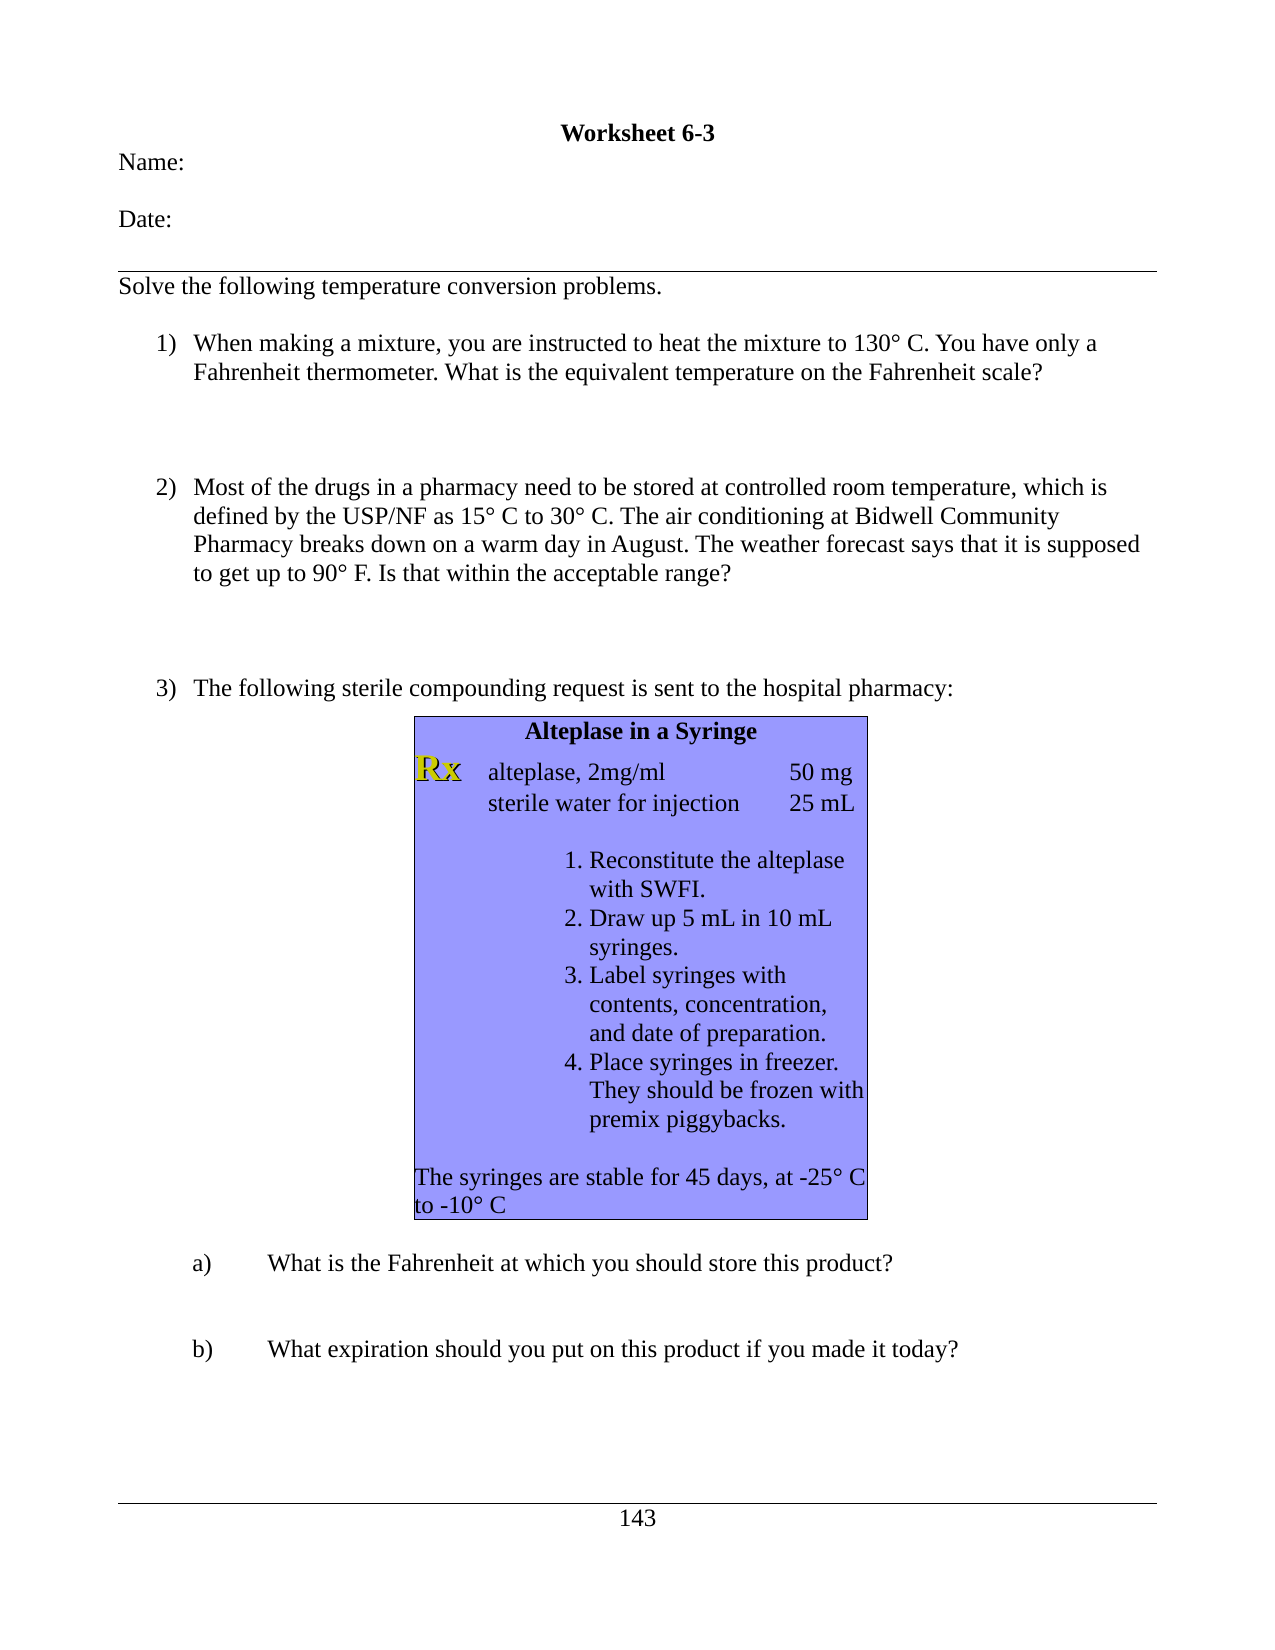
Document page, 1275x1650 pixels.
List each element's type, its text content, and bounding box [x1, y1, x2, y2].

text b) What expiration should you put on this product if you made it today? [192, 1334, 1157, 1363]
list Most of the drugs in a pharmacy need to be stored at controlled room temperature, which is defined by the USP/NF as 15° C to 30° C. The air conditioning at Bidwell Community Pharmacy breaks down on a warm day in August. The weather forecast says that it is supposed to get up to 90° F. Is that within the acceptable range? [156, 472, 1157, 587]
text Date: [118, 204, 1157, 233]
text Name: [118, 147, 1157, 176]
text a) What is the Fahrenheit at which you should store this product? [192, 1248, 1157, 1277]
list When making a mixture, you are instructed to heat the mixture to 130° C. You have only a Fahrenheit thermometer. What is the equivalent temperature on the Fahrenheit scale? [156, 328, 1157, 386]
text Worksheet 6-3 [118, 118, 1157, 147]
text Solve the following temperature conversion problems. [118, 272, 1157, 299]
list The following sterile compounding request is sent to the hospital pharmacy: [156, 673, 1157, 702]
